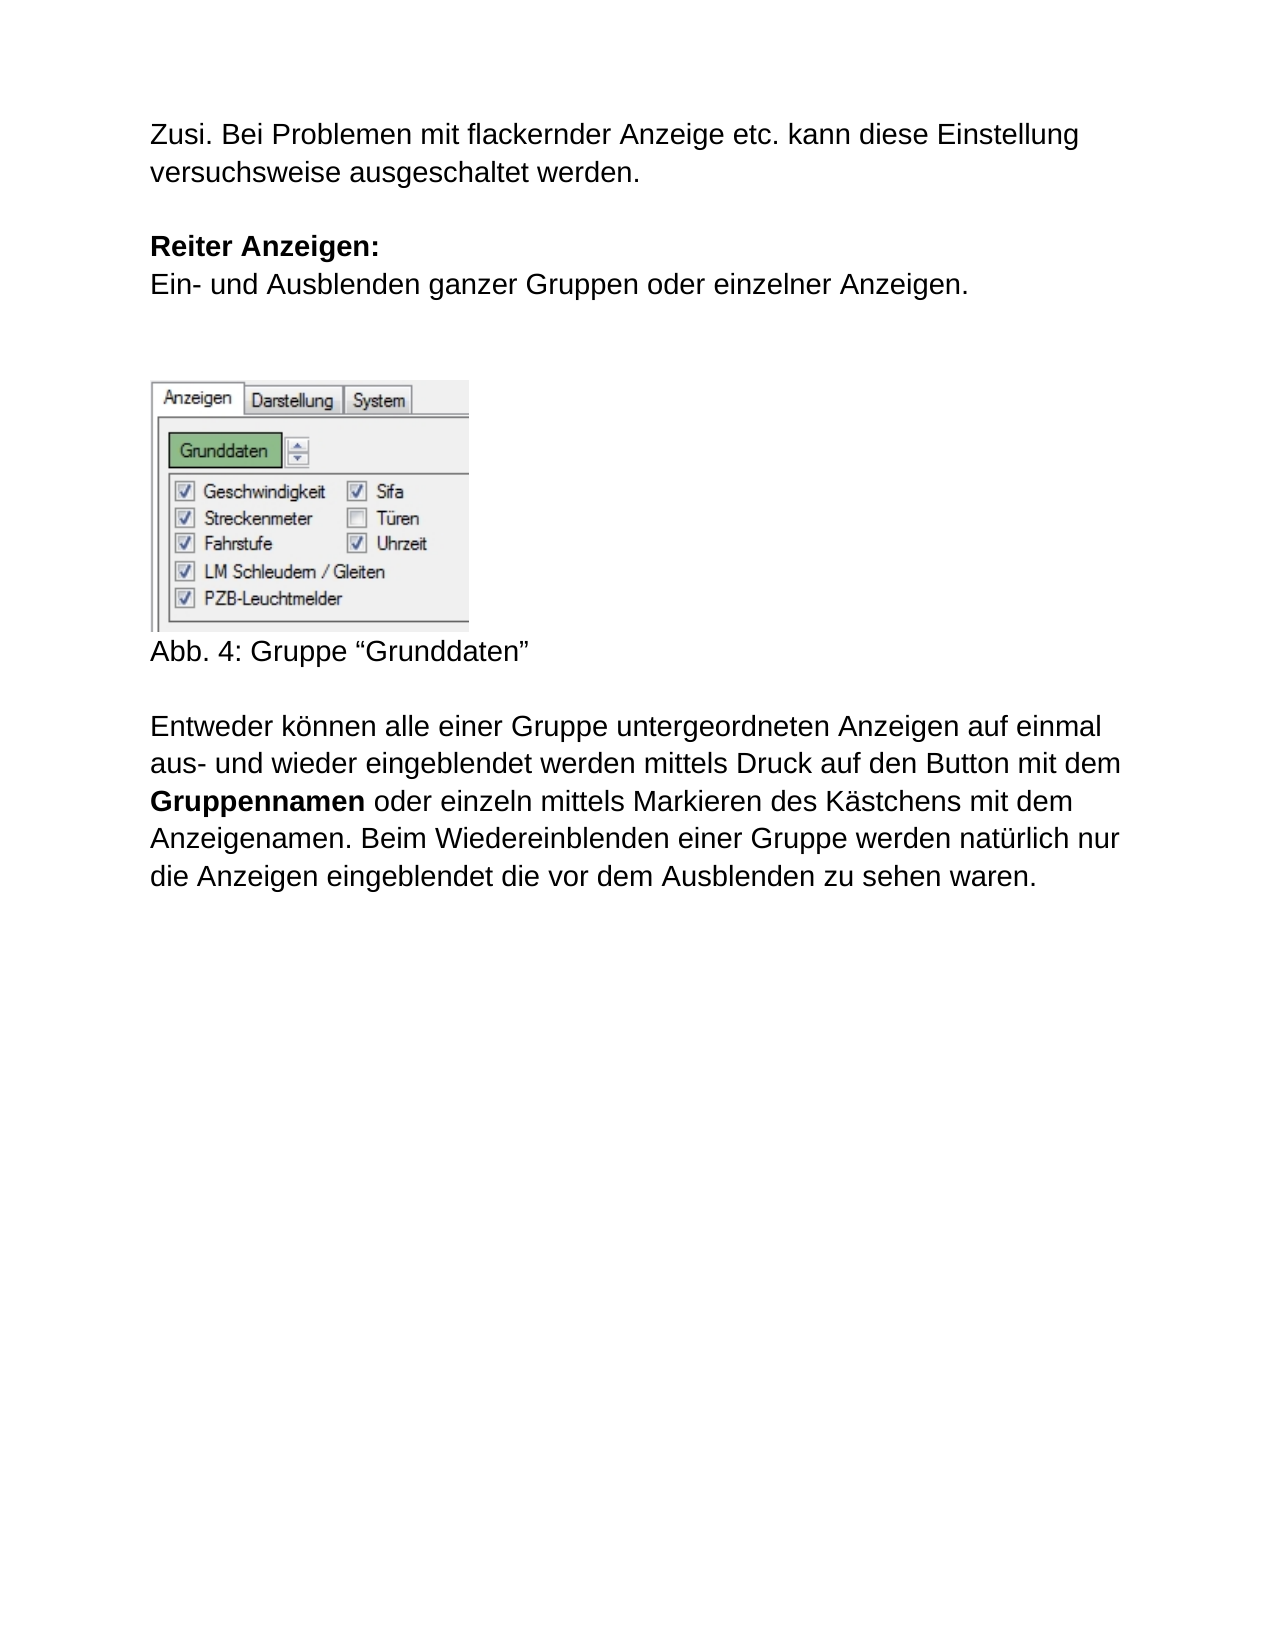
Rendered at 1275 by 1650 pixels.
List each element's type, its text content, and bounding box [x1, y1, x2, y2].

text Reiter Anzeigen: [150, 230, 1125, 263]
picture [150, 380, 469, 632]
text Entweder können alle einer Gruppe untergeordneten Anzeigen auf einmal aus- und wieder eingeblendet werden mittels Druck auf den Button mit dem Gruppennamen oder einzeln mittels Markieren des Kästchens mit dem Anzeigenamen. Beim Wiedereinblenden einer Gruppe werden natürlich nur die Anzeigen eingeblendet die vor dem Ausblenden zu sehen waren. [150, 710, 1125, 892]
text Ein- und Ausblenden ganzer Gruppen oder einzelner Anzeigen. [150, 268, 1125, 300]
text Abb. 4: Gruppe “Grunddaten” [150, 635, 1125, 668]
text Zusi. Bei Problemen mit flackernder Anzeige etc. kann diese Einstellung versuchsweise ausgeschaltet werden. [150, 118, 1125, 188]
